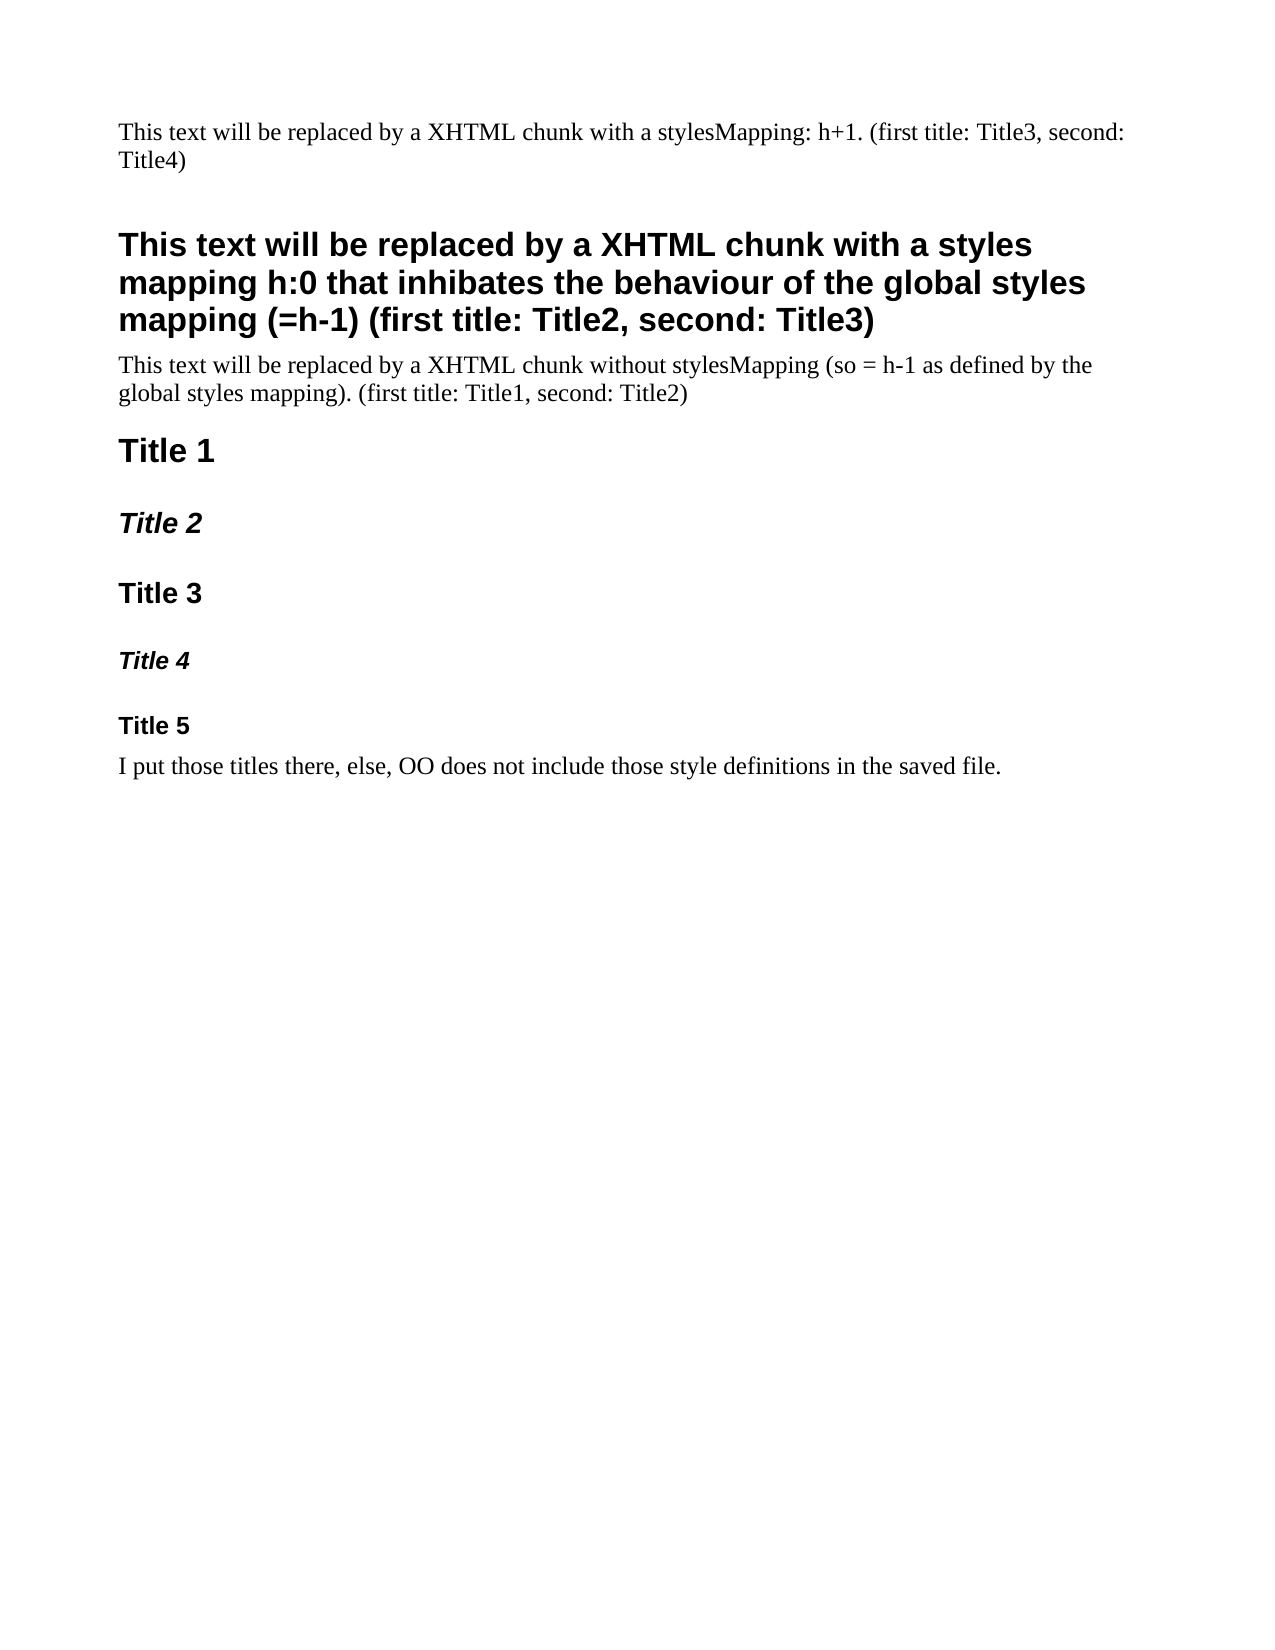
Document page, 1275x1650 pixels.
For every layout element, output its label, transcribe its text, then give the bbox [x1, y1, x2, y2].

subtitle Title 5 [118, 712, 1157, 740]
subtitle Title 4 [118, 647, 1157, 674]
text I put those titles there, else, OO does not include those style definitions in the saved file. [118, 752, 1157, 780]
subtitle Title 1 [118, 432, 1157, 469]
subtitle This text will be replaced by a XHTML chunk with a styles mapping h:0 that inhibates the behaviour of the global styles mapping (=h-1) (first title: Title2, second: Title3) [118, 226, 1157, 339]
subtitle Title 3 [118, 577, 1157, 609]
text This text will be replaced by a XHTML chunk without stylesMapping (so = h-1 as defined by the global styles mapping). (first title: Title1, second: Title2) [118, 351, 1157, 407]
text This text will be replaced by a XHTML chunk with a stylesMapping: h+1. (first title: Title3, second: Title4) [118, 118, 1157, 173]
subtitle Title 2 [118, 507, 1157, 539]
